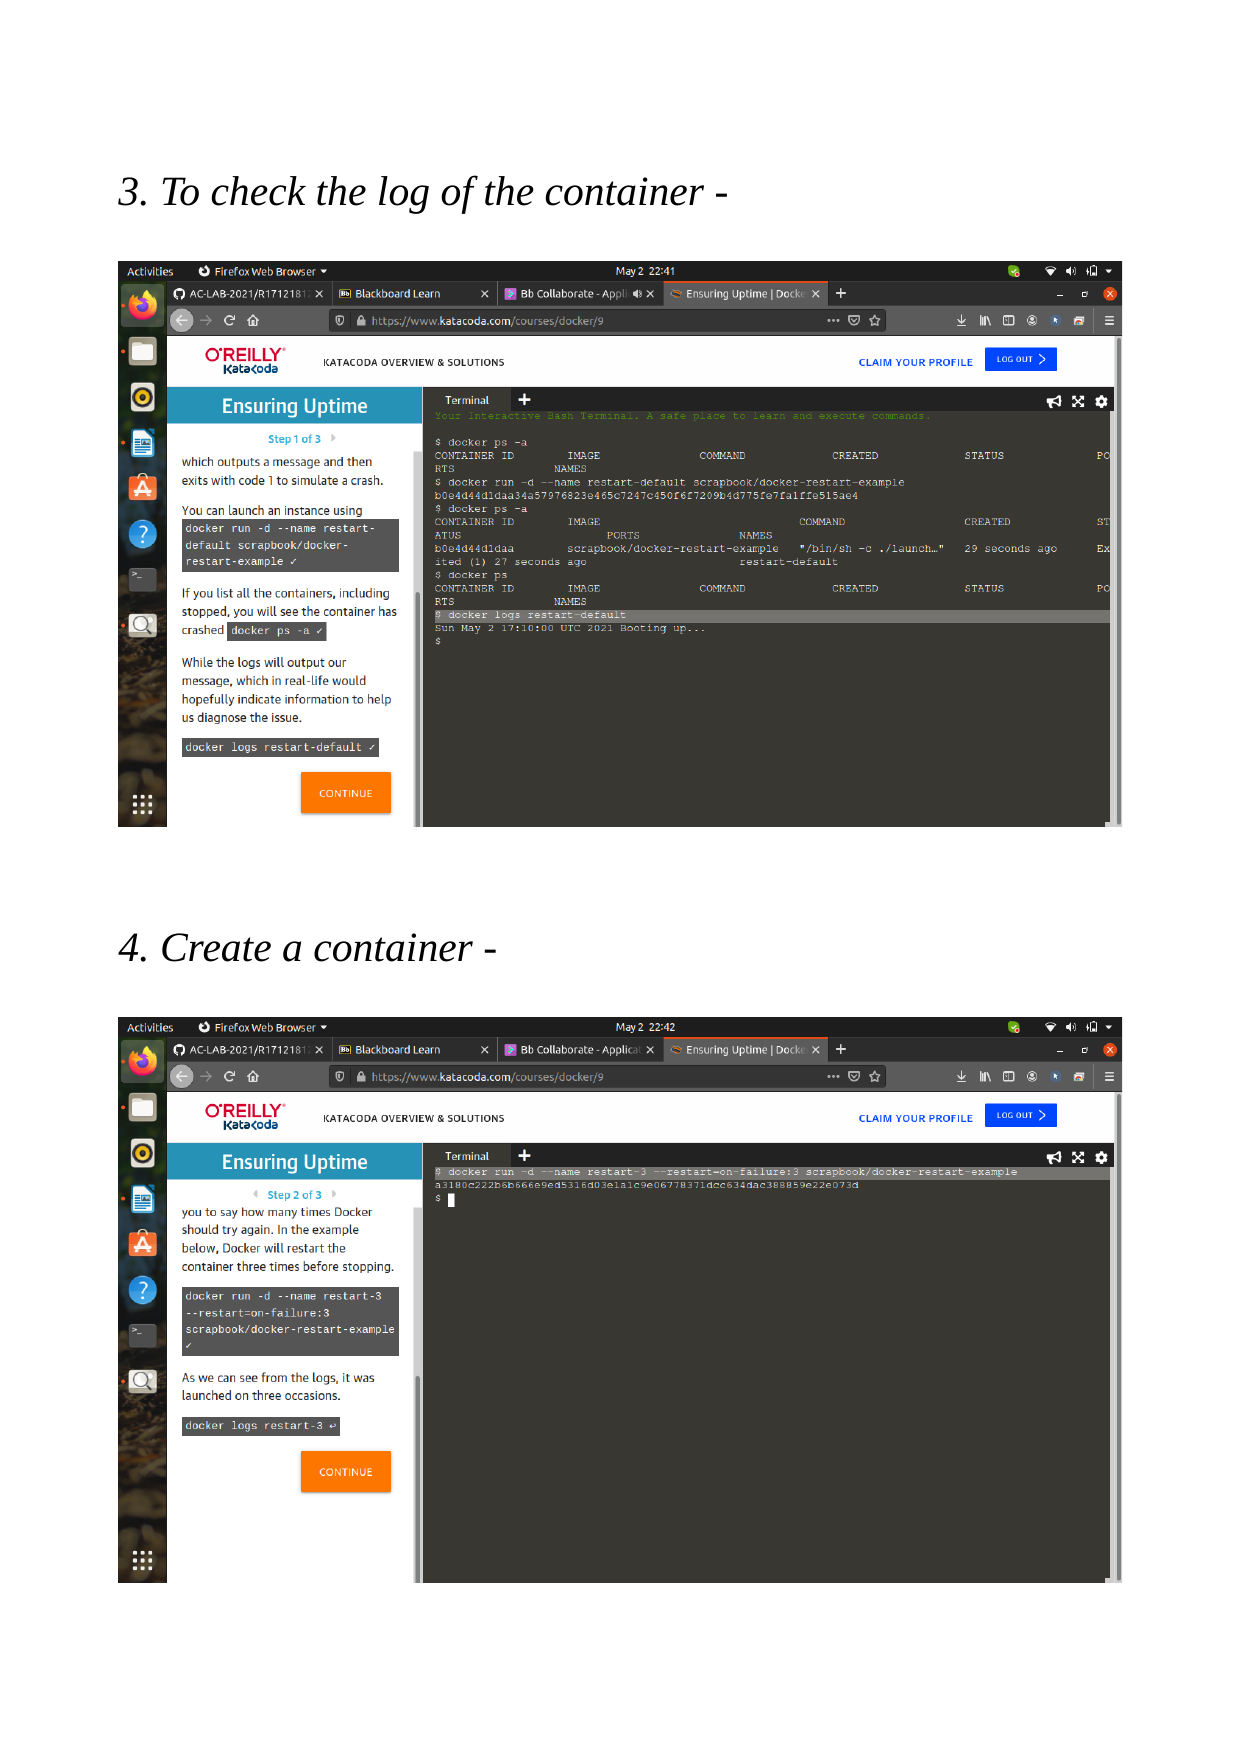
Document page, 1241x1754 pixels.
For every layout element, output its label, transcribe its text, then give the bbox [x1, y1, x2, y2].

text 3. To check the log of the container - [118, 166, 1122, 214]
picture [118, 1017, 1123, 1583]
picture [118, 261, 1123, 827]
text 4. Create a container - [118, 922, 1122, 970]
